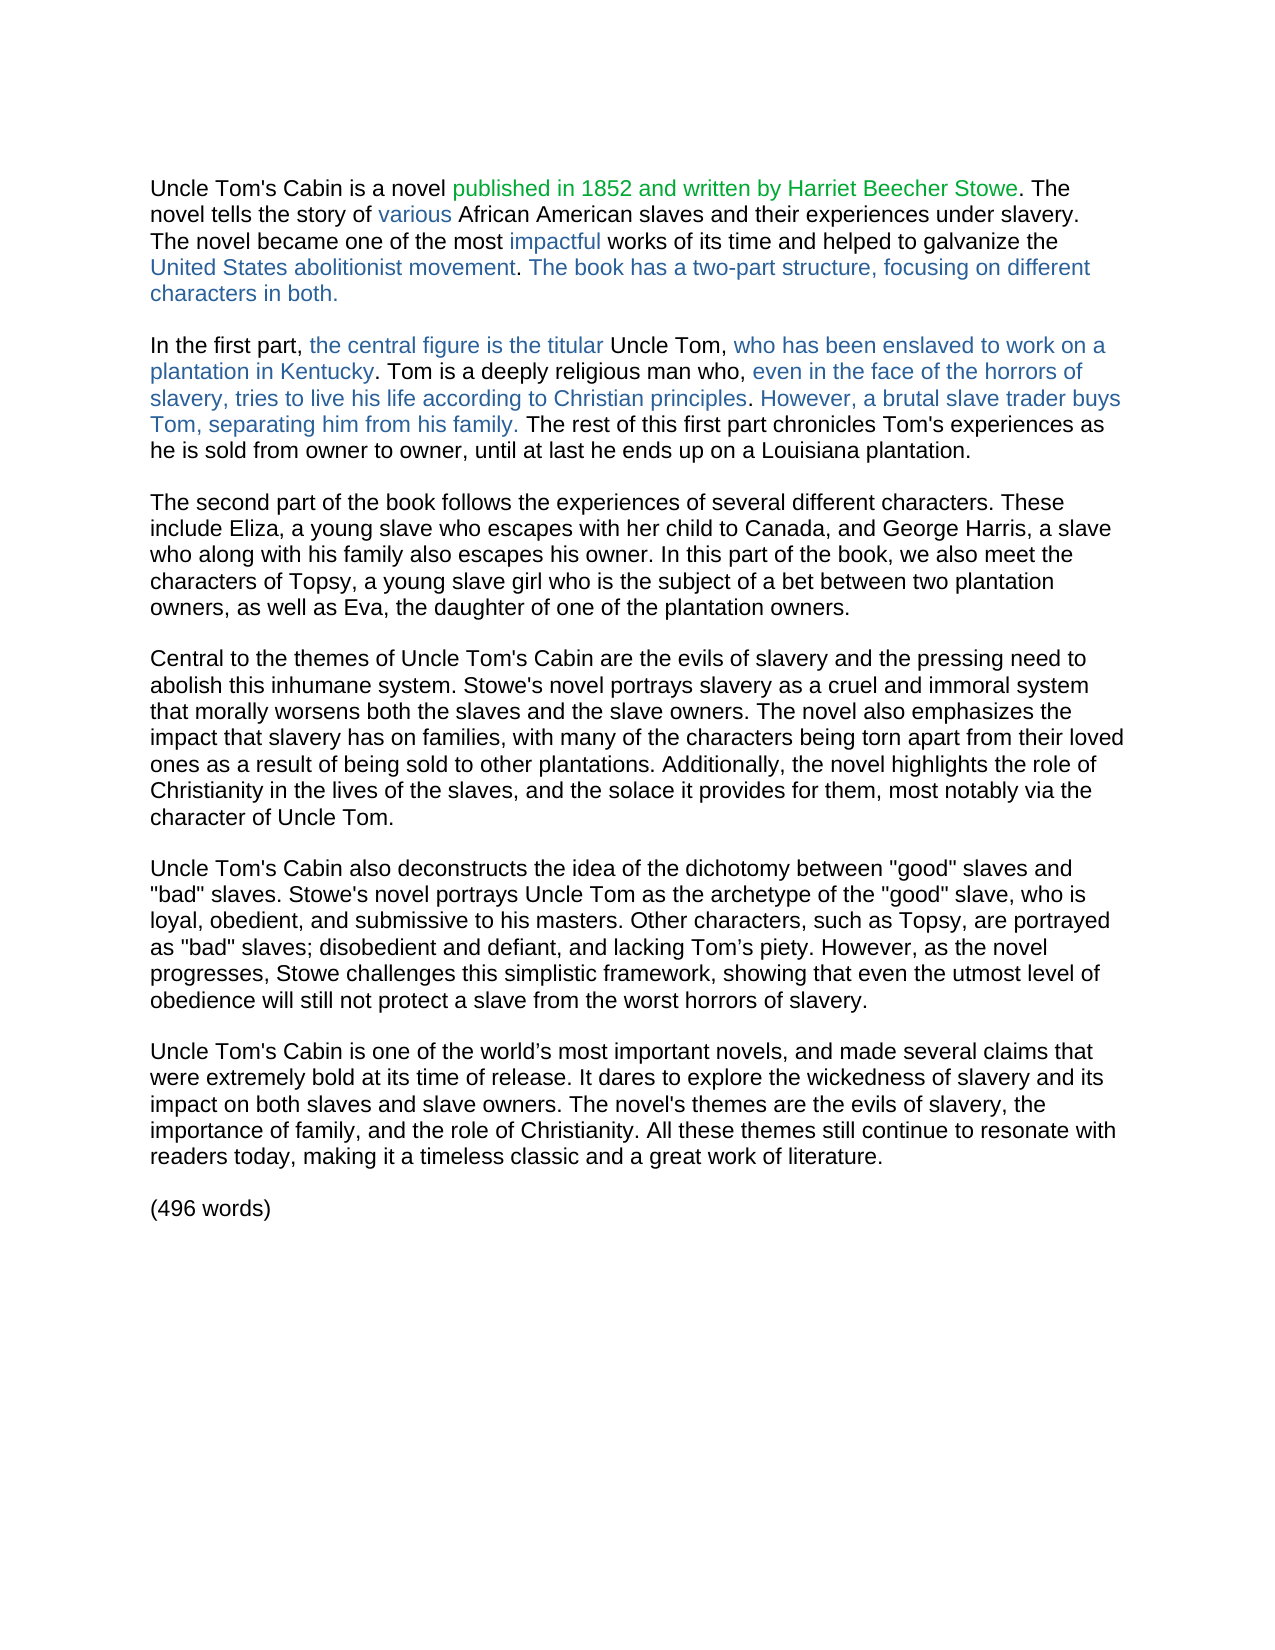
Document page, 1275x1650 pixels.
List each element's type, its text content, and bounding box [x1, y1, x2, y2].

text Uncle Tom's Cabin is one of the world’s most important novels, and made several claims that were extremely bold at its time of release. It dares to explore the wickedness of slavery and its impact on both slaves and slave owners. The novel's themes are the evils of slavery, the importance of family, and the role of Christianity. All these themes still continue to resonate with readers today, making it a timeless classic and a great work of literature. [150, 1038, 1125, 1170]
text Central to the themes of Uncle Tom's Cabin are the evils of slavery and the pressing need to abolish this inhumane system. Stowe's novel portrays slavery as a cruel and immoral system that morally worsens both the slaves and the slave owners. The novel also emphasizes the impact that slavery has on families, with many of the characters being torn apart from their loved ones as a result of being sold to other plantations. Additionally, the novel highlights the role of Christianity in the lives of the slaves, and the solace it provides for them, most notably via the character of Uncle Tom. [150, 645, 1125, 830]
text (496 words) [150, 1195, 1125, 1221]
text Uncle Tom's Cabin also deconstructs the idea of the dichotomy between "good" slaves and "bad" slaves. Stowe's novel portrays Uncle Tom as the archetype of the "good" slave, who is loyal, obedient, and submissive to his masters. Other characters, such as Topsy, are portrayed as "bad" slaves; disobedient and defiant, and lacking Tom’s piety. However, as the novel progresses, Stowe challenges this simplistic framework, showing that even the utmost level of obedience will still not protect a slave from the worst horrors of slavery. [150, 855, 1125, 1013]
text Uncle Tom's Cabin is a novel published in 1852 and written by Harriet Beecher Stowe. The novel tells the story of various African American slaves and their experiences under slavery. The novel became one of the most impactful works of its time and helped to galvanize the United States abolitionist movement. The book has a two-part structure, focusing on different characters in both. [150, 175, 1125, 307]
text The second part of the book follows the experiences of several different characters. These include Eliza, a young slave who escapes with her child to Canada, and George Harris, a slave who along with his family also escapes his owner. In this part of the book, we also meet the characters of Topsy, a young slave girl who is the subject of a bet between two plantation owners, as well as Eva, the daughter of one of the plantation owners. [150, 488, 1125, 620]
text In the first part, the central figure is the titular Uncle Tom, who has been enslaved to work on a plantation in Kentucky. Tom is a deeply religious man who, even in the face of the horrors of slavery, tries to live his life according to Christian principles. However, a brutal slave trader buys Tom, separating him from his family. The rest of this first part chronicles Tom's experiences as he is sold from owner to owner, until at last he ends up on a Louisiana plantation. [150, 332, 1125, 463]
